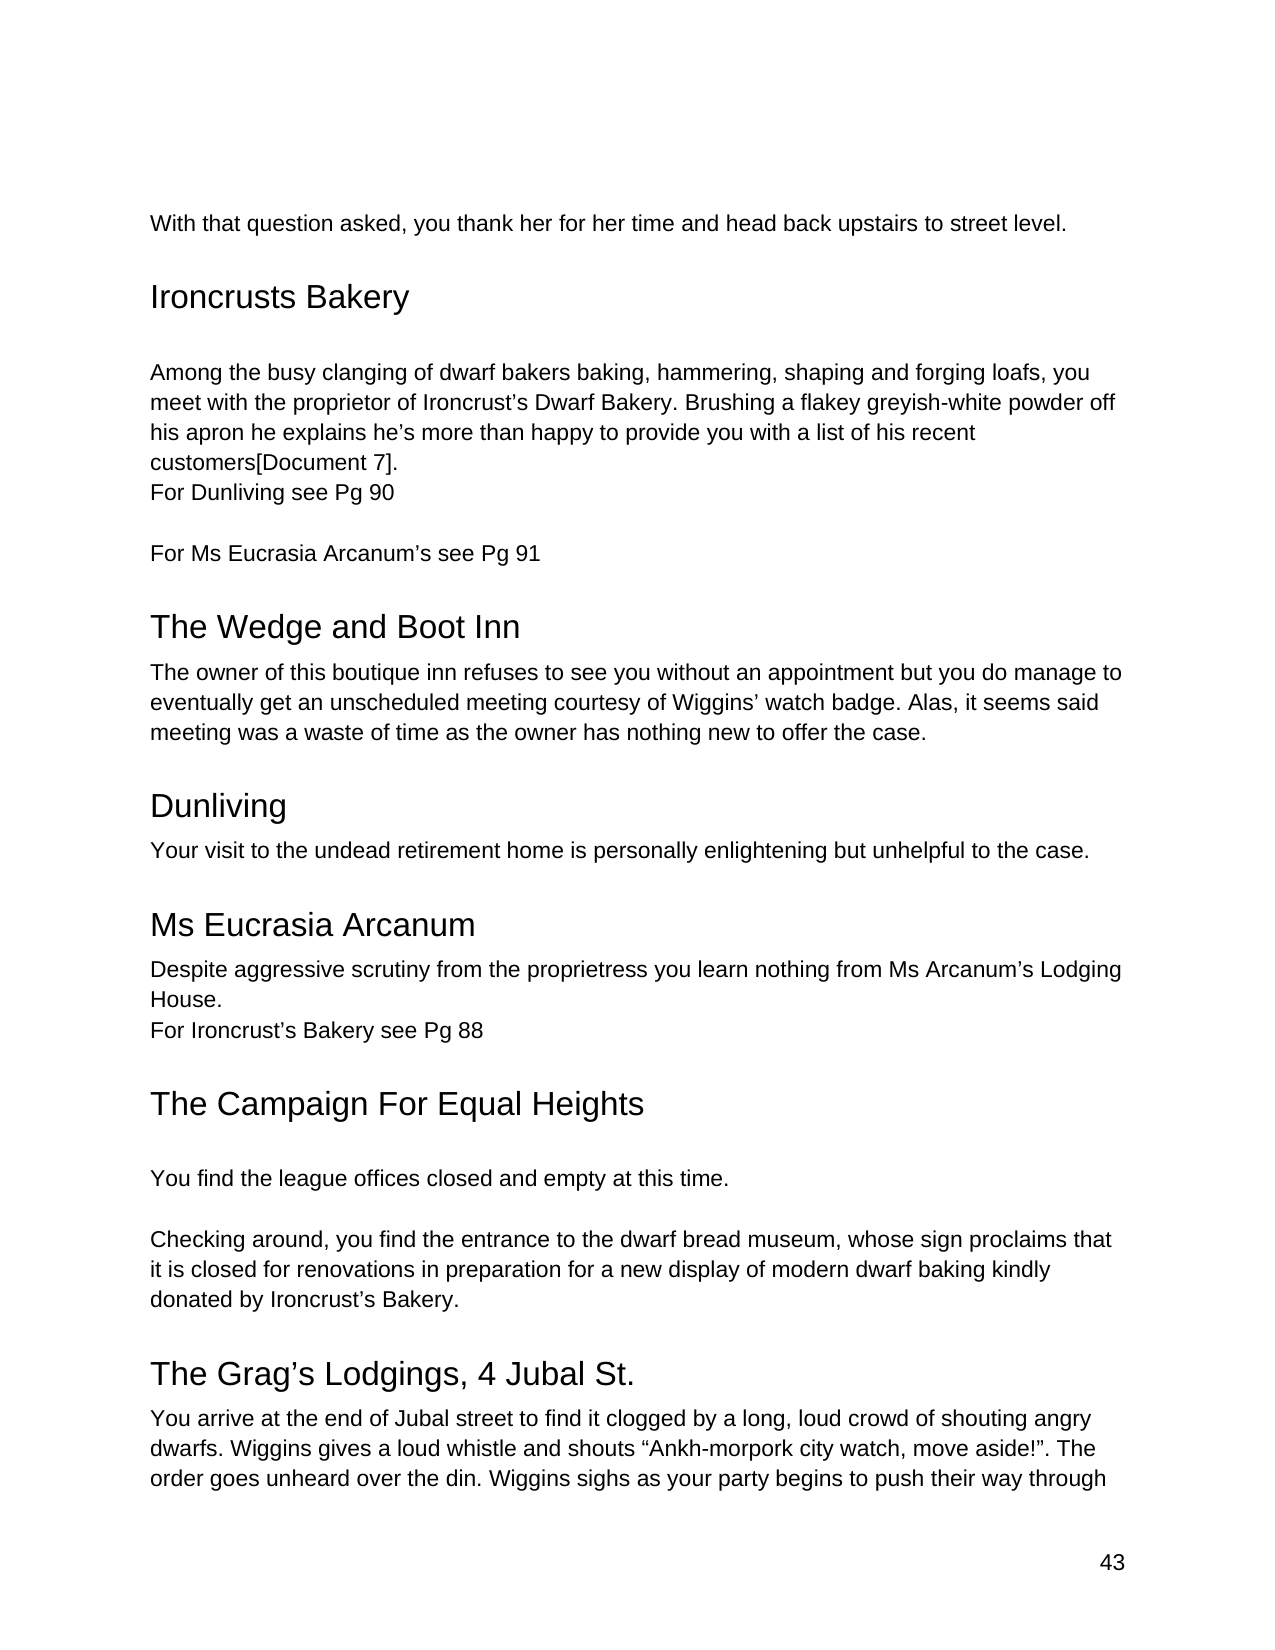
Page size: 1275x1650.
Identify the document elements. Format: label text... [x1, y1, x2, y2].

text With that question asked, you thank her for her time and head back upstairs to street level. [150, 210, 1125, 236]
text Despite aggressive scrutiny from the proprietress you learn nothing from Ms Arcanum’s Lodging House. [150, 956, 1125, 1013]
text Your visit to the undead retirement home is personally enlightening but unhelpful to the case. [150, 837, 1125, 864]
subtitle Ironcrusts Bakery [150, 277, 1125, 316]
text You arrive at the end of Jubal street to find it clogged by a long, loud crowd of shouting angry dwarfs. Wiggins gives a loud whistle and shouts “Ankh-morpork city watch, move aside!”. The order goes unheard over the din. Wiggins sighs as your party begins to push their way through [150, 1405, 1125, 1492]
subtitle The Grag’s Lodgings, 4 Jubal St. [150, 1354, 1125, 1392]
text Among the busy clanging of dwarf bakers baking, hammering, shaping and forging loafs, you meet with the proprietor of Ironcrust’s Dwarf Bakery. Brushing a flakey greyish-white powder off his apron he explains he’s more than happy to provide you with a list of his recent customers[Document 7]. [150, 358, 1125, 476]
text The owner of this boutique inn refuses to see you without an appointment but you do manage to eventually get an unscheduled meeting courtesy of Wiggins’ watch badge. Alas, it seems said meeting was a waste of time as the owner has nothing new to offer the case. [150, 658, 1125, 745]
text Checking around, you find the entrance to the dwarf bread museum, whose sign proclaims that it is closed for renovations in preparation for a new display of modern dwarf baking kindly donated by Ironcrust’s Bakery. [150, 1226, 1125, 1313]
text For Ms Eucrasia Arcanum’s see Pg 91 [150, 540, 1125, 566]
subtitle Ms Eucrasia Arcanum [150, 905, 1125, 944]
subtitle The Campaign For Equal Heights [150, 1084, 1125, 1123]
text For Dunliving see Pg 90 [150, 479, 1125, 506]
text You find the league offices closed and empty at this time. [150, 1165, 1125, 1192]
subtitle The Wedge and Boot Inn [150, 607, 1125, 646]
subtitle Dunliving [150, 787, 1125, 825]
text For Ironcrust’s Bakery see Pg 88 [150, 1017, 1125, 1043]
